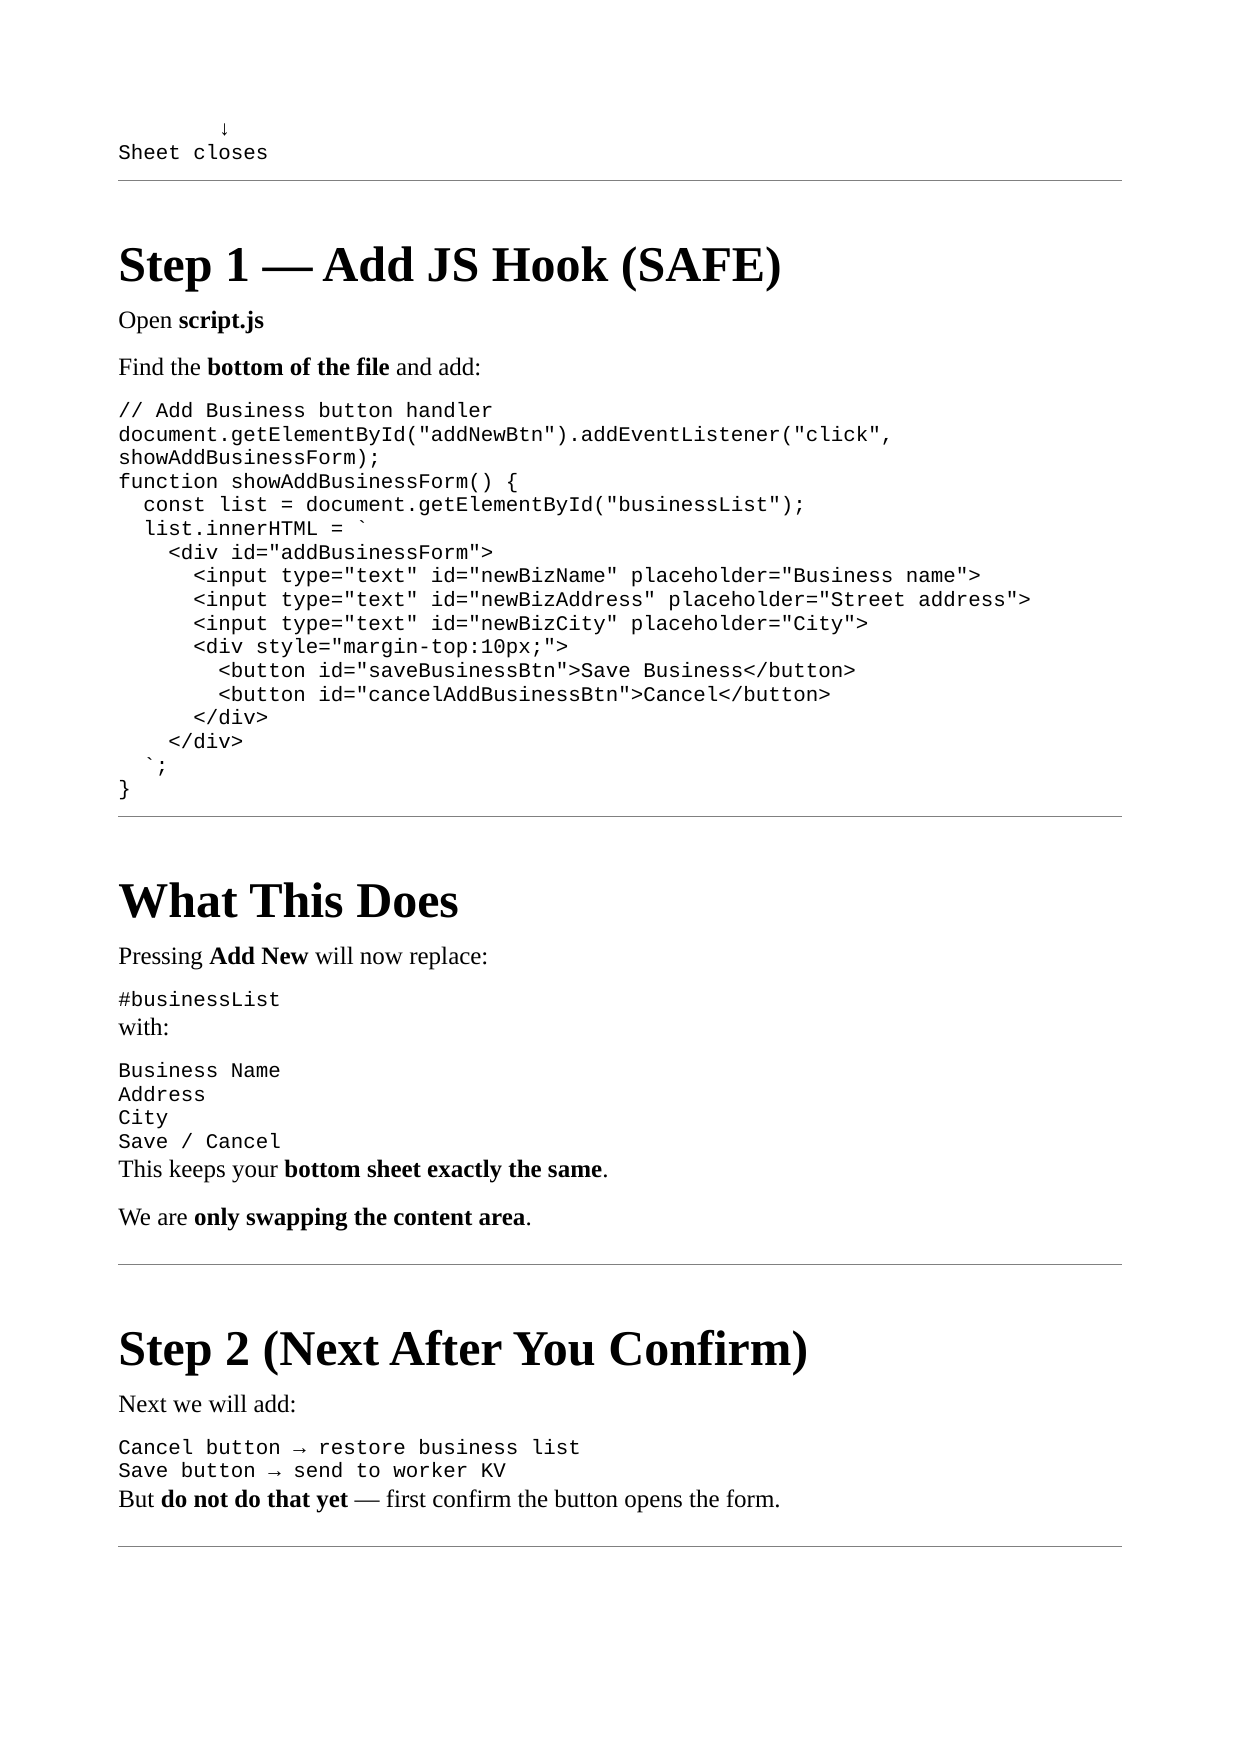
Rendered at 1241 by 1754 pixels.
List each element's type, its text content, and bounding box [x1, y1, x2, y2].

text Save / Cancel [118, 1131, 1122, 1154]
subtitle Step 1 — Add JS Hook (SAFE) [118, 235, 1122, 292]
text document.getElementById("addNewBtn").addEventListener("click", showAddBusinessForm); [118, 423, 1122, 471]
text <button id="saveBusinessBtn">Save Business</button> [118, 660, 1122, 684]
text with: [118, 1012, 1122, 1041]
text Find the bottom of the file and add: [118, 352, 1122, 381]
text list.innerHTML = ` [118, 518, 1122, 542]
subtitle What This Does [118, 871, 1122, 929]
text Cancel button → restore business list [118, 1437, 1122, 1460]
text <input type="text" id="newBizName" placeholder="Business name"> [118, 565, 1122, 589]
text We are only swapping the content area. [118, 1202, 1122, 1231]
text <button id="cancelAddBusinessBtn">Cancel</button> [118, 684, 1122, 707]
text #businessList [118, 989, 1122, 1012]
text Open script.js [118, 305, 1122, 333]
text Business Name [118, 1060, 1122, 1084]
text Save button → send to worker KV [118, 1460, 1122, 1484]
text } [118, 778, 1122, 802]
text <input type="text" id="newBizAddress" placeholder="Street address"> [118, 589, 1122, 613]
subtitle Step 2 (Next After You Confirm) [118, 1319, 1122, 1377]
text <div id="addBusinessForm"> [118, 542, 1122, 565]
text function showAddBusinessForm() { [118, 471, 1122, 494]
text <div style="margin-top:10px;"> [118, 636, 1122, 660]
text const list = document.getElementById("businessList"); [118, 494, 1122, 518]
text <input type="text" id="newBizCity" placeholder="City"> [118, 613, 1122, 636]
text City [118, 1107, 1122, 1131]
text // Add Business button handler [118, 400, 1122, 423]
text Address [118, 1084, 1122, 1107]
text </div> [118, 707, 1122, 731]
text Sheet closes [118, 142, 1122, 165]
text Next we will add: [118, 1389, 1122, 1418]
text This keeps your bottom sheet exactly the same. [118, 1154, 1122, 1183]
text ↓ [118, 118, 1122, 142]
text </div> [118, 731, 1122, 754]
text `; [118, 754, 1122, 778]
text But do not do that yet — first confirm the button opens the form. [118, 1484, 1122, 1513]
text Pressing Add New will now replace: [118, 941, 1122, 970]
